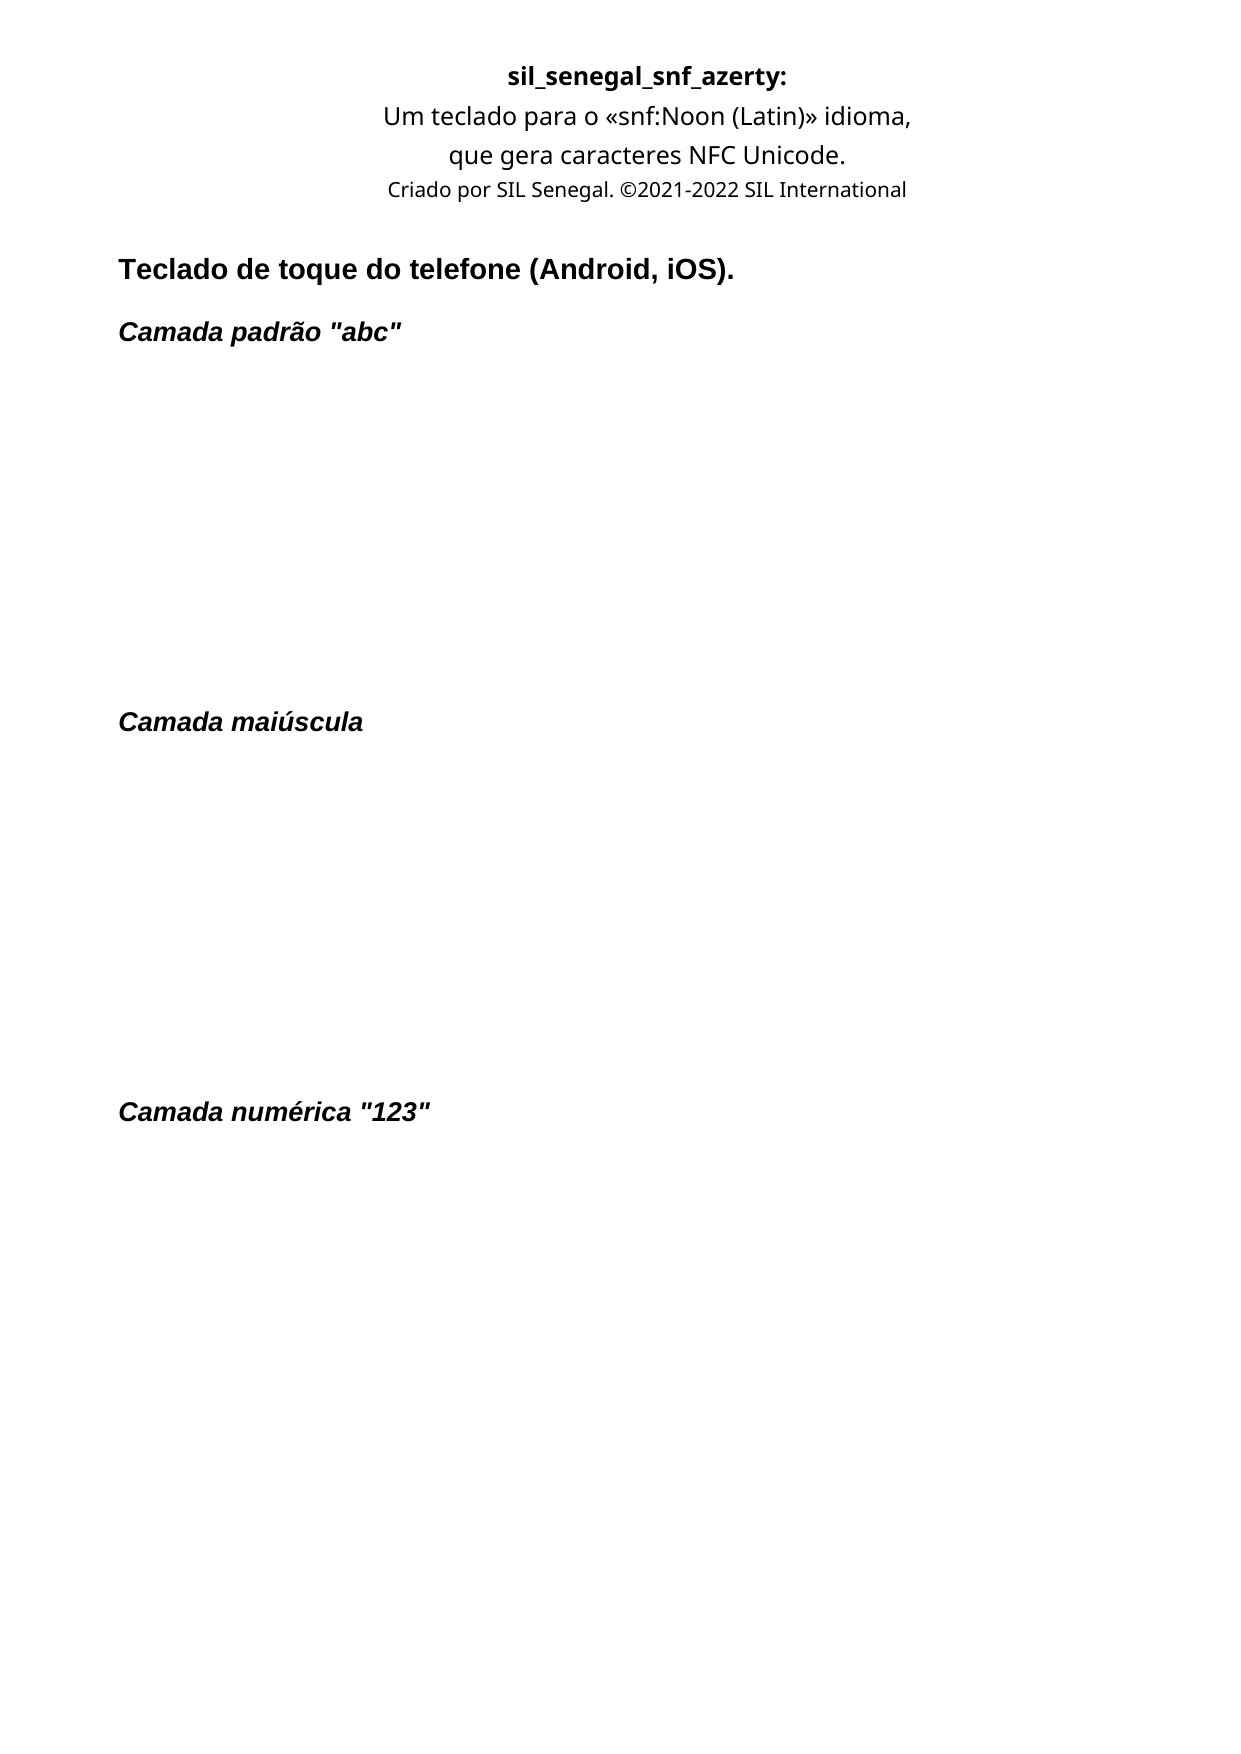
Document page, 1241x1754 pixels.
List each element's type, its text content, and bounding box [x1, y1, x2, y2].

table_header [1029, 59, 1050, 238]
table_header [118, 59, 238, 238]
table_header Camada padrão "abc" [118, 304, 1141, 693]
table_cell Camada maiúscula [118, 694, 1141, 1084]
table_header sil_senegal_snf_azerty: Um teclado para o «snf:Noon (Latin)» idioma, que gera caracteres NFC Unicode. Criado por SIL Senegal. ©2021-2022 SIL International [266, 59, 1029, 238]
subtitle Teclado de toque do telefone (Android, iOS). [118, 252, 1181, 286]
table_header [1050, 59, 1181, 238]
table_cell Camada numérica "123" [118, 1084, 1141, 1474]
table_header [238, 59, 266, 238]
